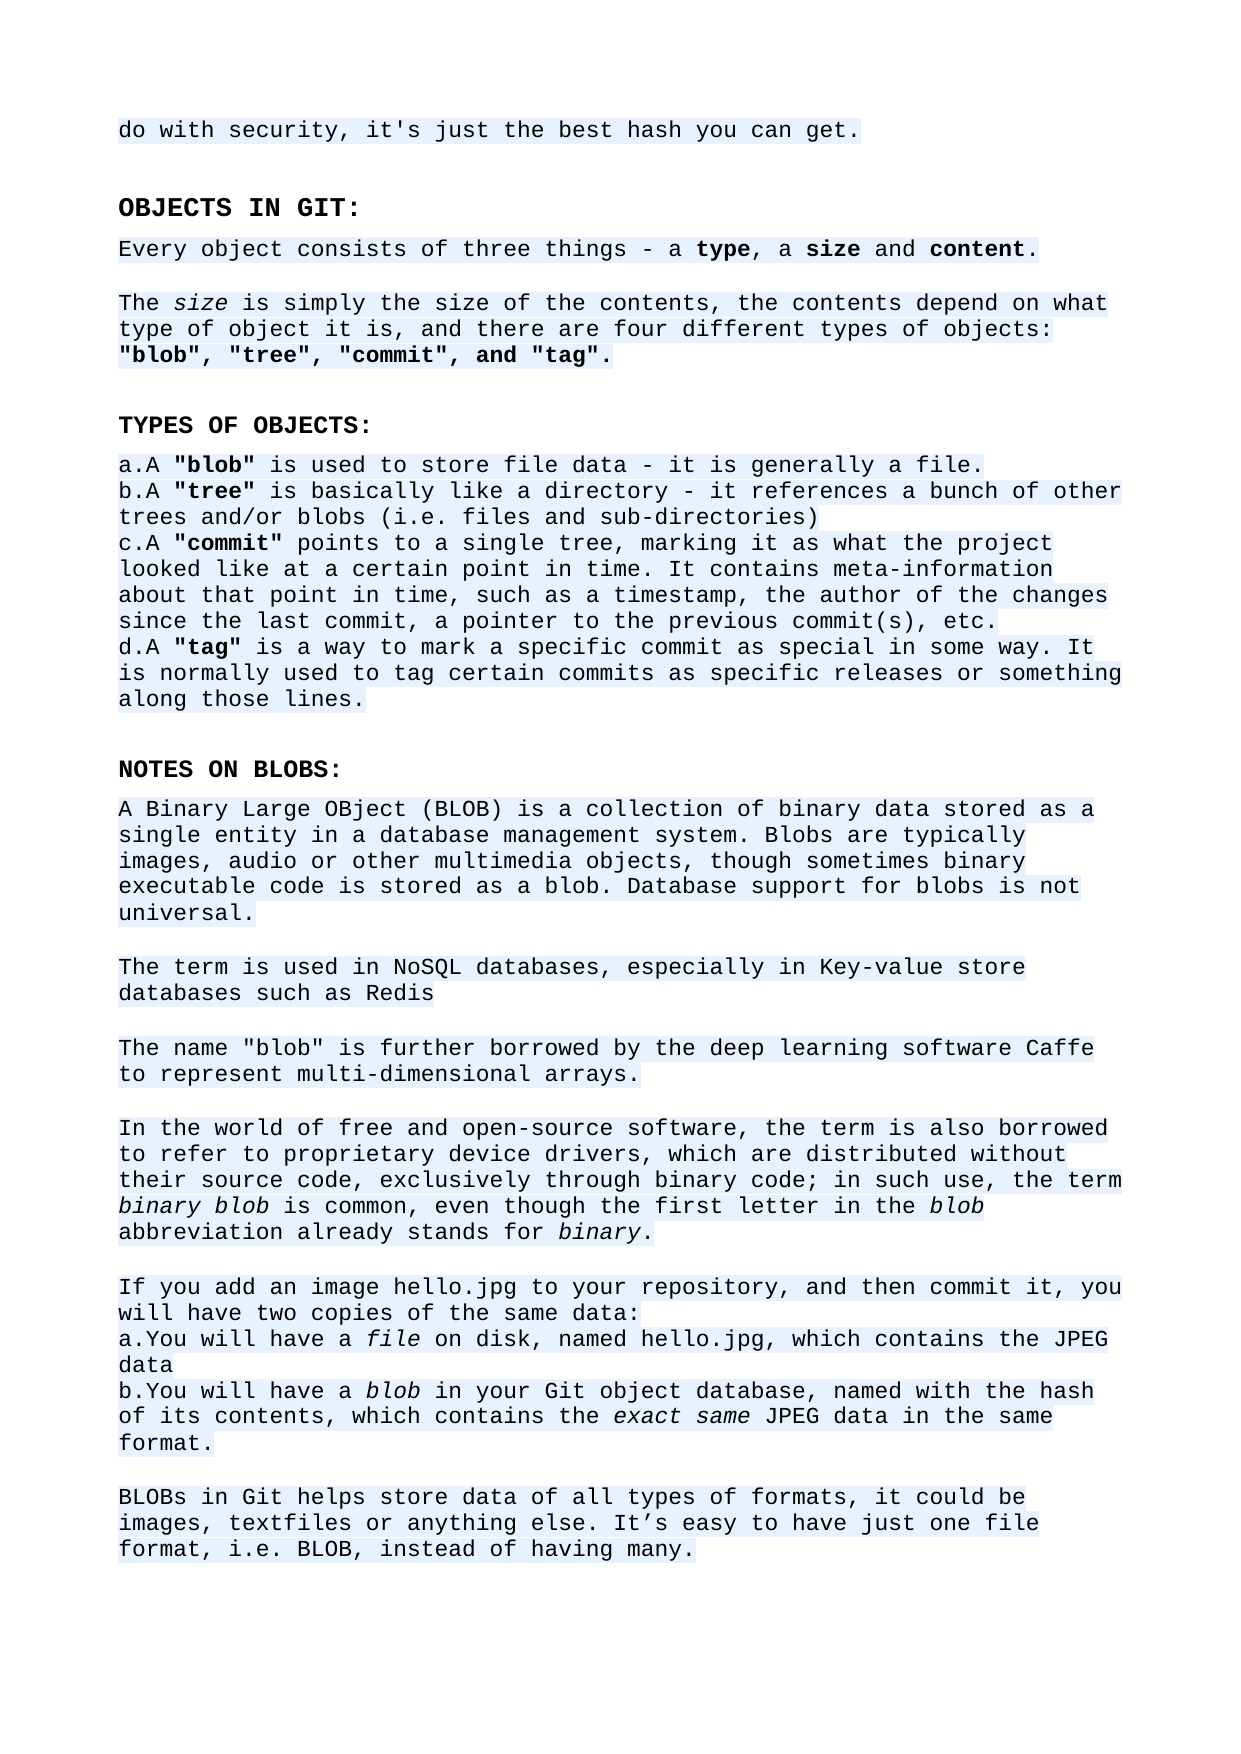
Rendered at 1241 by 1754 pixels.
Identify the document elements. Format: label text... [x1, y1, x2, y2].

text a.A "blob" is used to store file data - it is generally a file. [118, 453, 1122, 479]
text The term is used in NoSQL databases, especially in Key-value store databases such as Redis [118, 956, 1122, 1007]
text b.You will have a blob in your Git object database, named with the hash of its contents, which contains the exact same JPEG data in the same format. [118, 1379, 1122, 1457]
text In the world of free and open-source software, the term is also borrowed to refer to proprietary device drivers, which are distributed without their source code, exclusively through binary code; in such use, the term binary blob is common, even though the first letter in the blob abbreviation already stands for binary. [118, 1117, 1122, 1246]
text d.A "tag" is a way to mark a specific commit as special in some way. It is normally used to tag certain commits as specific releases or something along those lines. [118, 635, 1122, 713]
text do with security, it's just the best hash you can get. [118, 118, 1122, 144]
text The size is simply the size of the contents, the contents depend on what type of object it is, and there are four different types of objects: "blob", "tree", "commit", and "tag". [118, 292, 1122, 369]
text Every object consists of three things - a type, a size and content. [118, 237, 1122, 263]
text c.A "commit" points to a single tree, marking it as what the project looked like at a certain point in time. It contains meta-information about that point in time, such as a timestamp, the author of the changes since the last commit, a pointer to the previous commit(s), etc. [118, 531, 1122, 635]
text The name "blob" is further borrowed by the deep learning software Caffe to represent multi-dimensional arrays. [118, 1036, 1122, 1088]
text If you add an image hello.jpg to your repository, and then commit it, you will have two copies of the same data: [118, 1275, 1122, 1327]
subtitle OBJECTS IN GIT: [118, 194, 1122, 224]
text b.A "tree" is basically like a directory - it references a bunch of other trees and/or blobs (i.e. files and sub-directories) [118, 479, 1122, 531]
subtitle NOTES ON BLOBS: [118, 756, 1122, 784]
text a.You will have a file on disk, named hello.jpg, which contains the JPEG data [118, 1327, 1122, 1379]
text BLOBs in Git helps store data of all types of formats, it could be images, textfiles or anything else. It’s easy to have just one file format, i.e. BLOB, instead of having many. [118, 1486, 1122, 1563]
text A Binary Large OBject (BLOB) is a collection of binary data stored as a single entity in a database management system. Blobs are typically images, audio or other multimedia objects, though sometimes binary executable code is stored as a blob. Database support for blobs is not universal. [118, 797, 1122, 927]
subtitle TYPES OF OBJECTS: [118, 413, 1122, 441]
